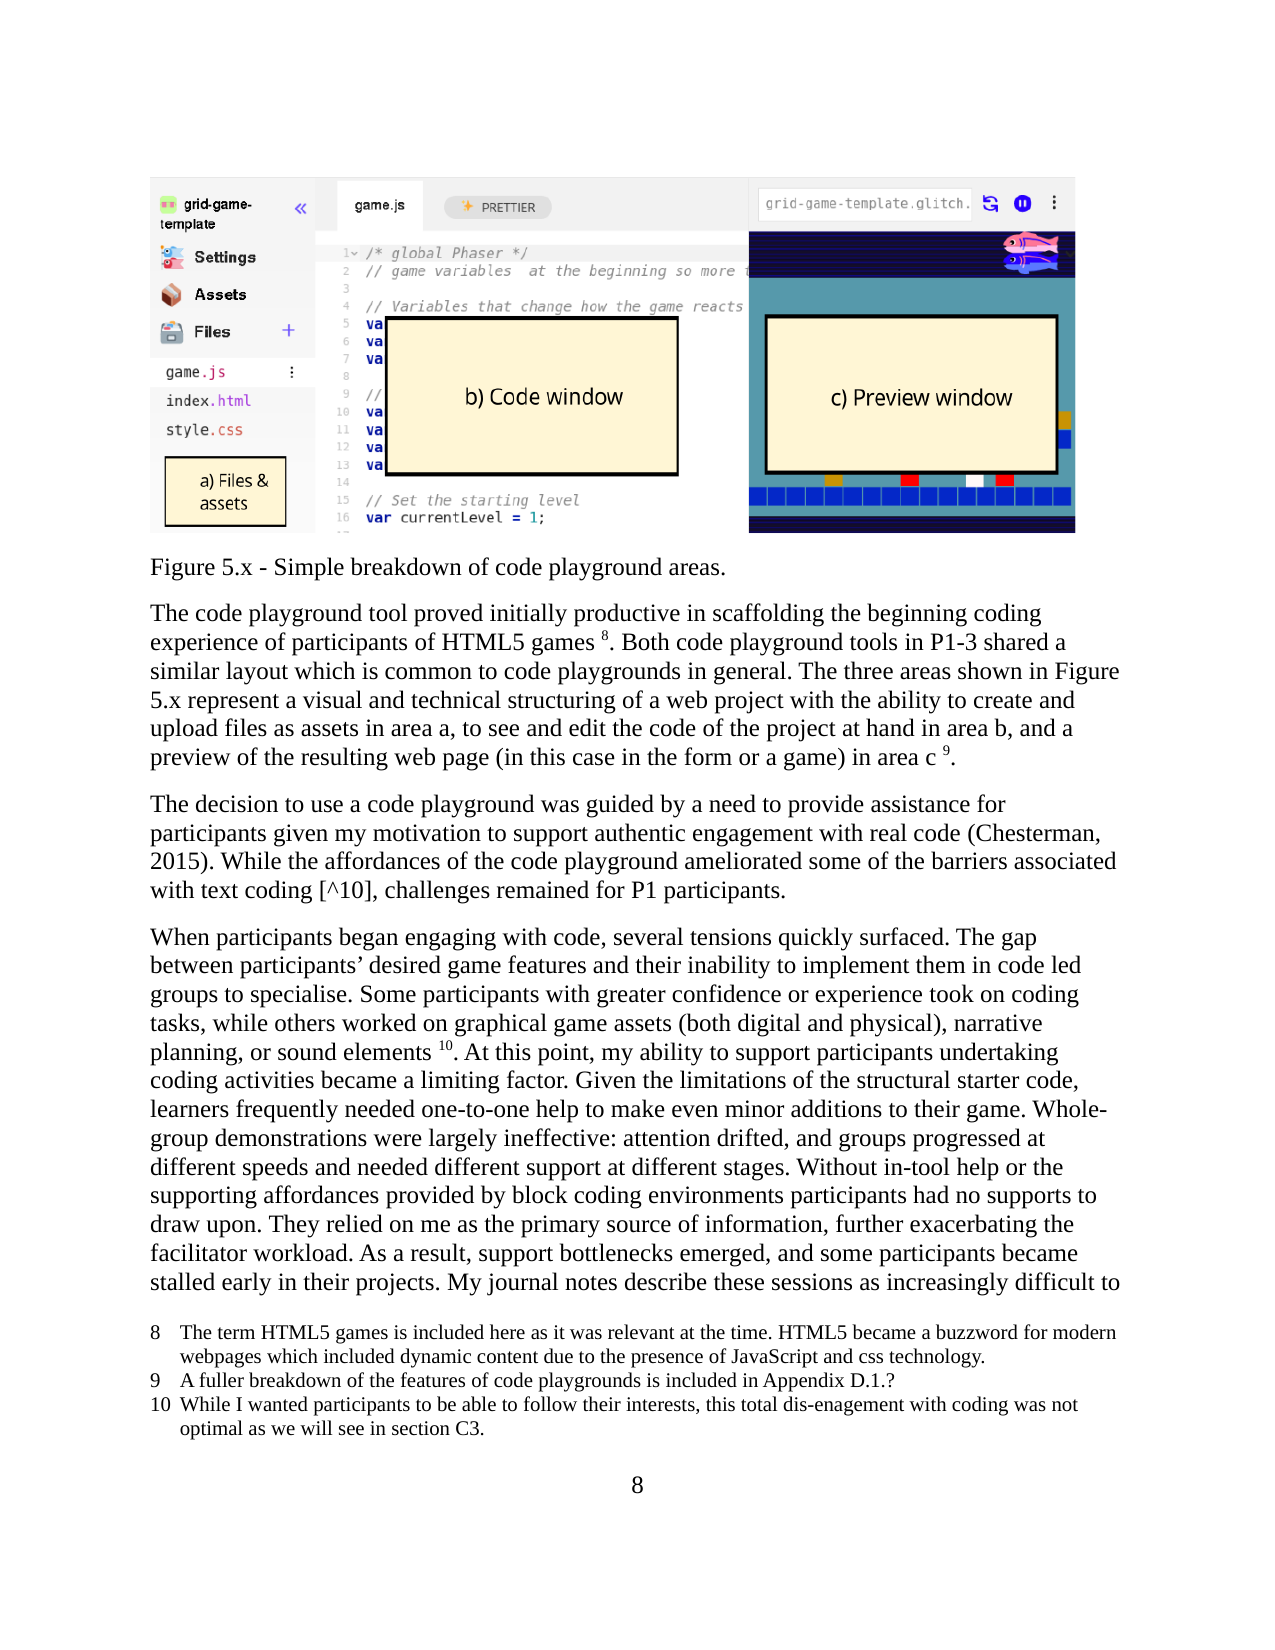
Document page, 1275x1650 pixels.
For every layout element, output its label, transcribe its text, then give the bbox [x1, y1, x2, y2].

picture [150, 150, 1077, 534]
text The code playground tool proved initially productive in scaffolding the beginning coding experience of participants of HTML5 games . Both code playground tools in P1-3 shared a similar layout which is common to code playgrounds in general. The three areas shown in Figure 5.x represent a visual and technical structuring of a web project with the ability to create and upload files as assets in area a, to see and edit the code of the project at hand in area b, and a preview of the resulting web page (in this case in the form or a game) in area c . [150, 598, 1125, 771]
text While I wanted participants to be able to follow their interests, this total dis-enagement with coding was not optimal as we will see in section C3. [150, 1392, 1125, 1440]
text The decision to use a code playground was guided by a need to provide assistance for participants given my motivation to support authentic engagement with real code (Chesterman, 2015). While the affordances of the code playground ameliorated some of the barriers associated with text coding [^10], challenges remained for P1 participants. [150, 789, 1125, 904]
text The term HTML5 games is included here as it was relevant at the time. HTML5 became a buzzword for modern webpages which included dynamic content due to the presence of JavaScript and css technology. [150, 1320, 1125, 1368]
text Figure 5.x - Simple breakdown of code playground areas. [150, 552, 1125, 581]
text A fuller breakdown of the features of code playgrounds is included in Appendix D.1.? [150, 1368, 1125, 1392]
text When participants began engaging with code, several tensions quickly surfaced. The gap between participants’ desired game features and their inability to implement them in code led groups to specialise. Some participants with greater confidence or experience took on coding tasks, while others worked on graphical game assets (both digital and physical), narrative planning, or sound elements . At this point, my ability to support participants undertaking coding activities became a limiting factor. Given the limitations of the structural starter code, learners frequently needed one-to-one help to make even minor additions to their game. Whole-group demonstrations were largely ineffective: attention drifted, and groups progressed at different speeds and needed different support at different stages. Without in-tool help or the supporting affordances provided by block coding environments participants had no supports to draw upon. They relied on me as the primary source of information, further exacerbating the facilitator workload. As a result, support bottlenecks emerged, and some participants became stalled early in their projects. My journal notes describe these sessions as increasingly difficult to [150, 922, 1125, 1296]
